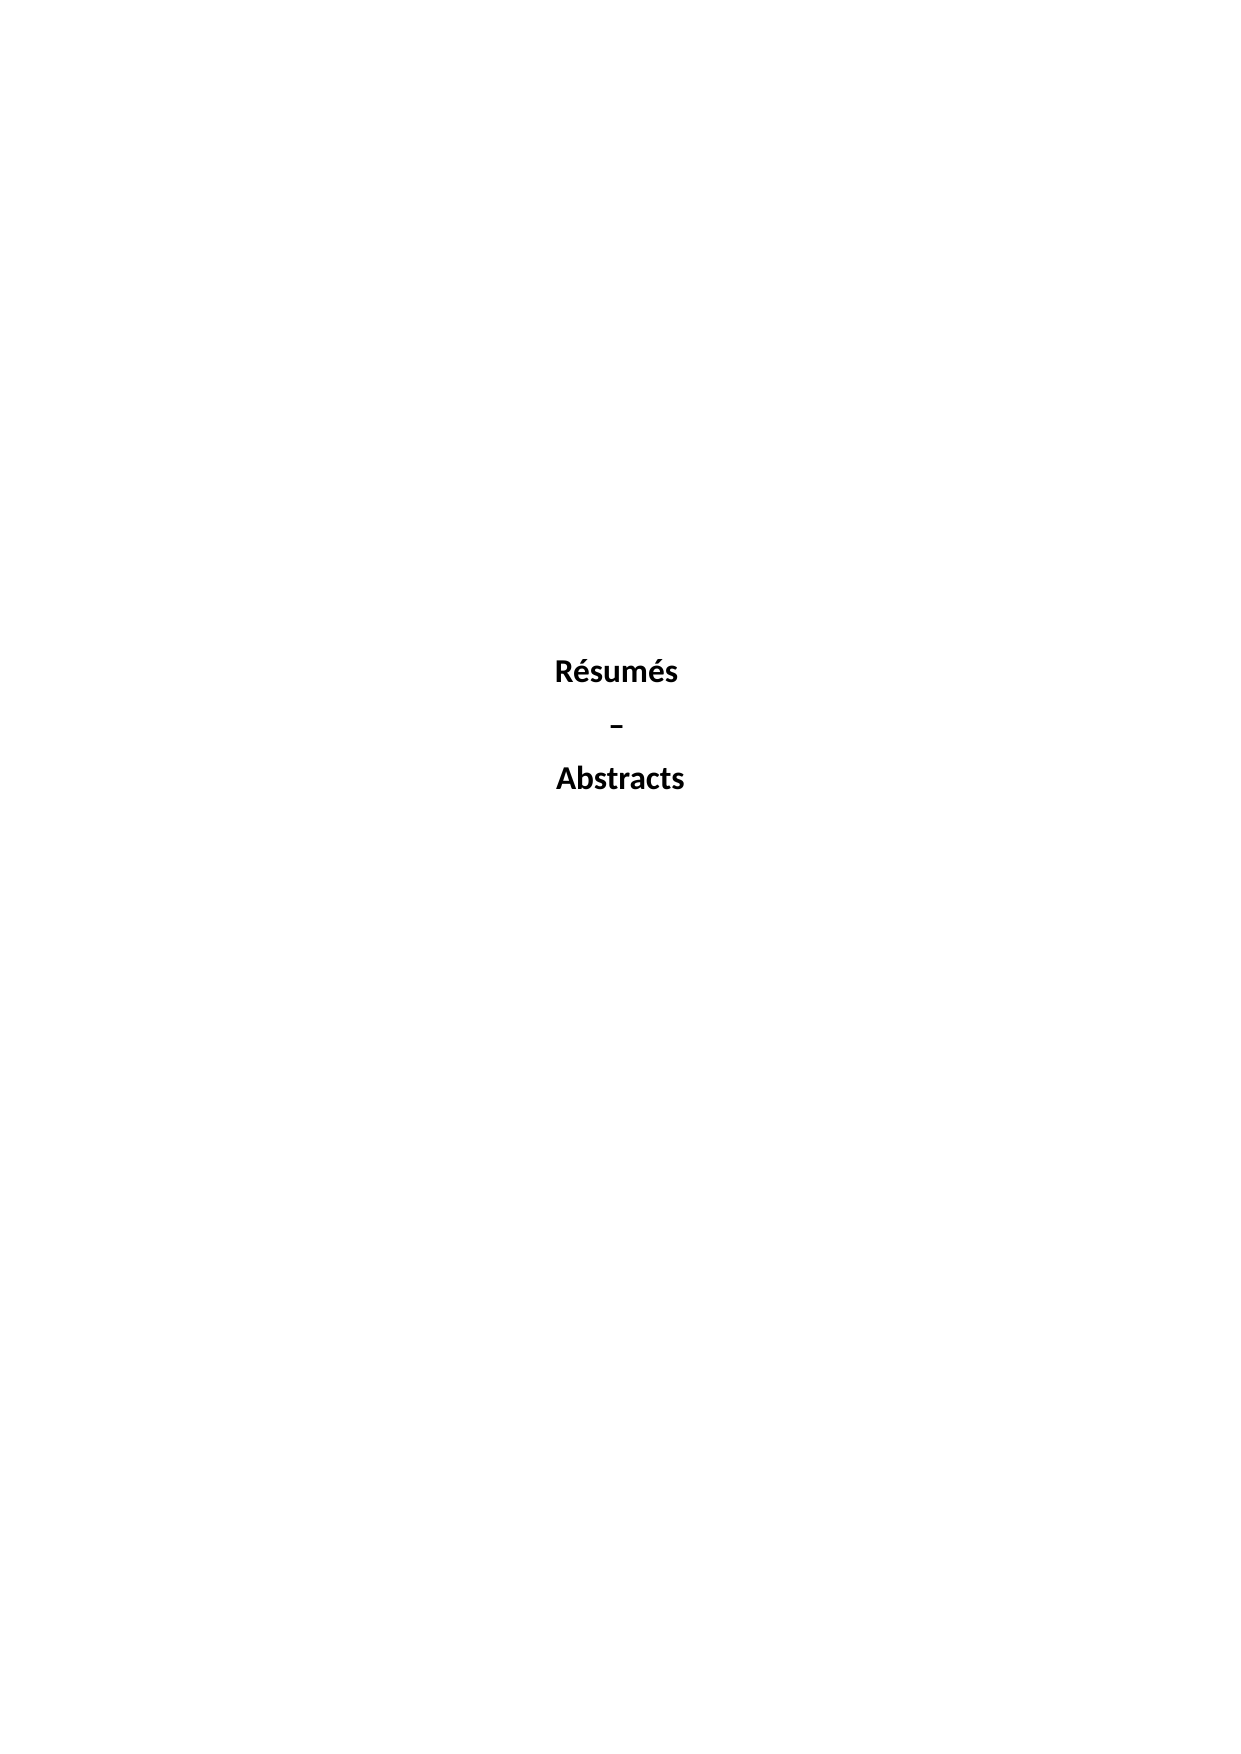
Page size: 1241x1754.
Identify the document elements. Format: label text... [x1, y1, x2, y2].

text Abstracts [148, 757, 1092, 798]
text Résumés [148, 650, 1092, 691]
text – [148, 704, 1092, 744]
